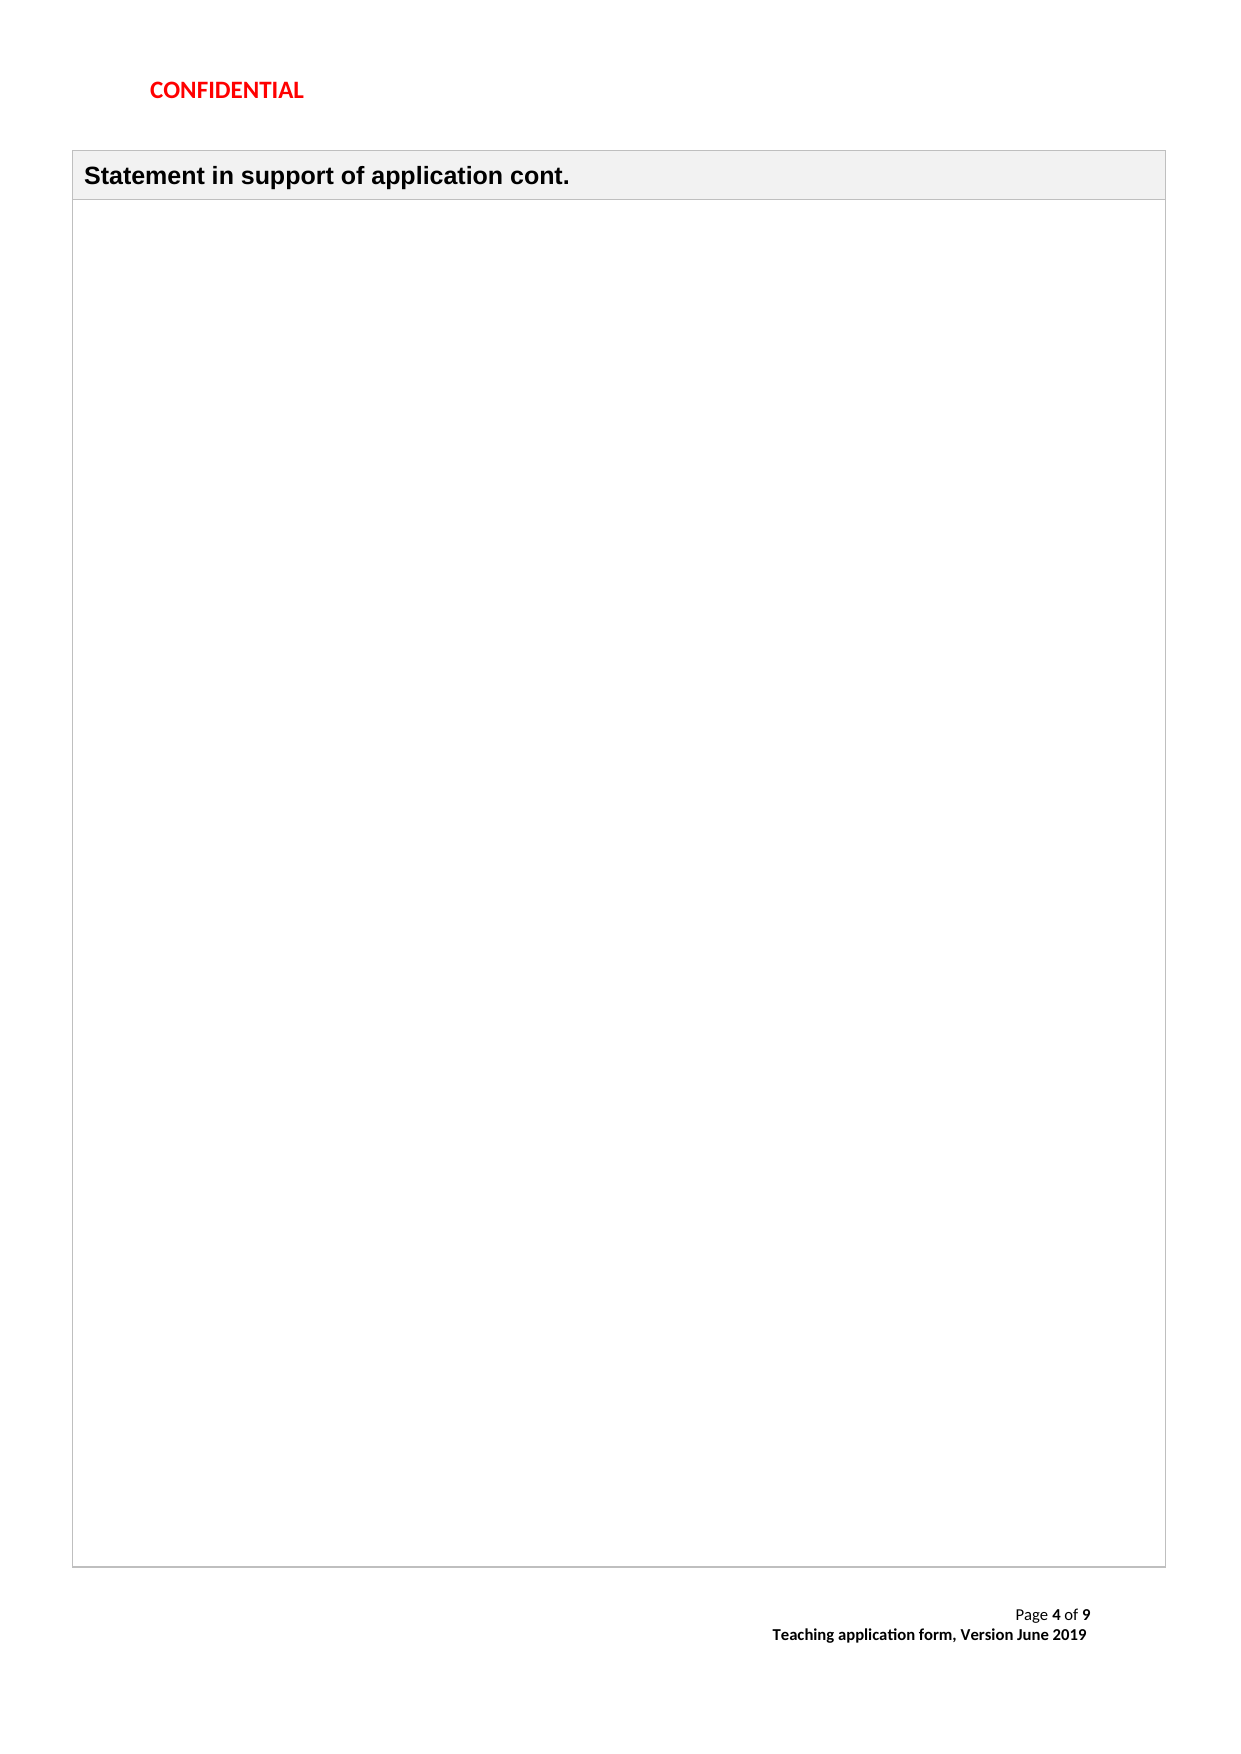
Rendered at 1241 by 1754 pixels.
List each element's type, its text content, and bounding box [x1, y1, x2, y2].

table_cell [73, 200, 1165, 1566]
table_cell Statement in support of application cont. [73, 151, 1165, 199]
